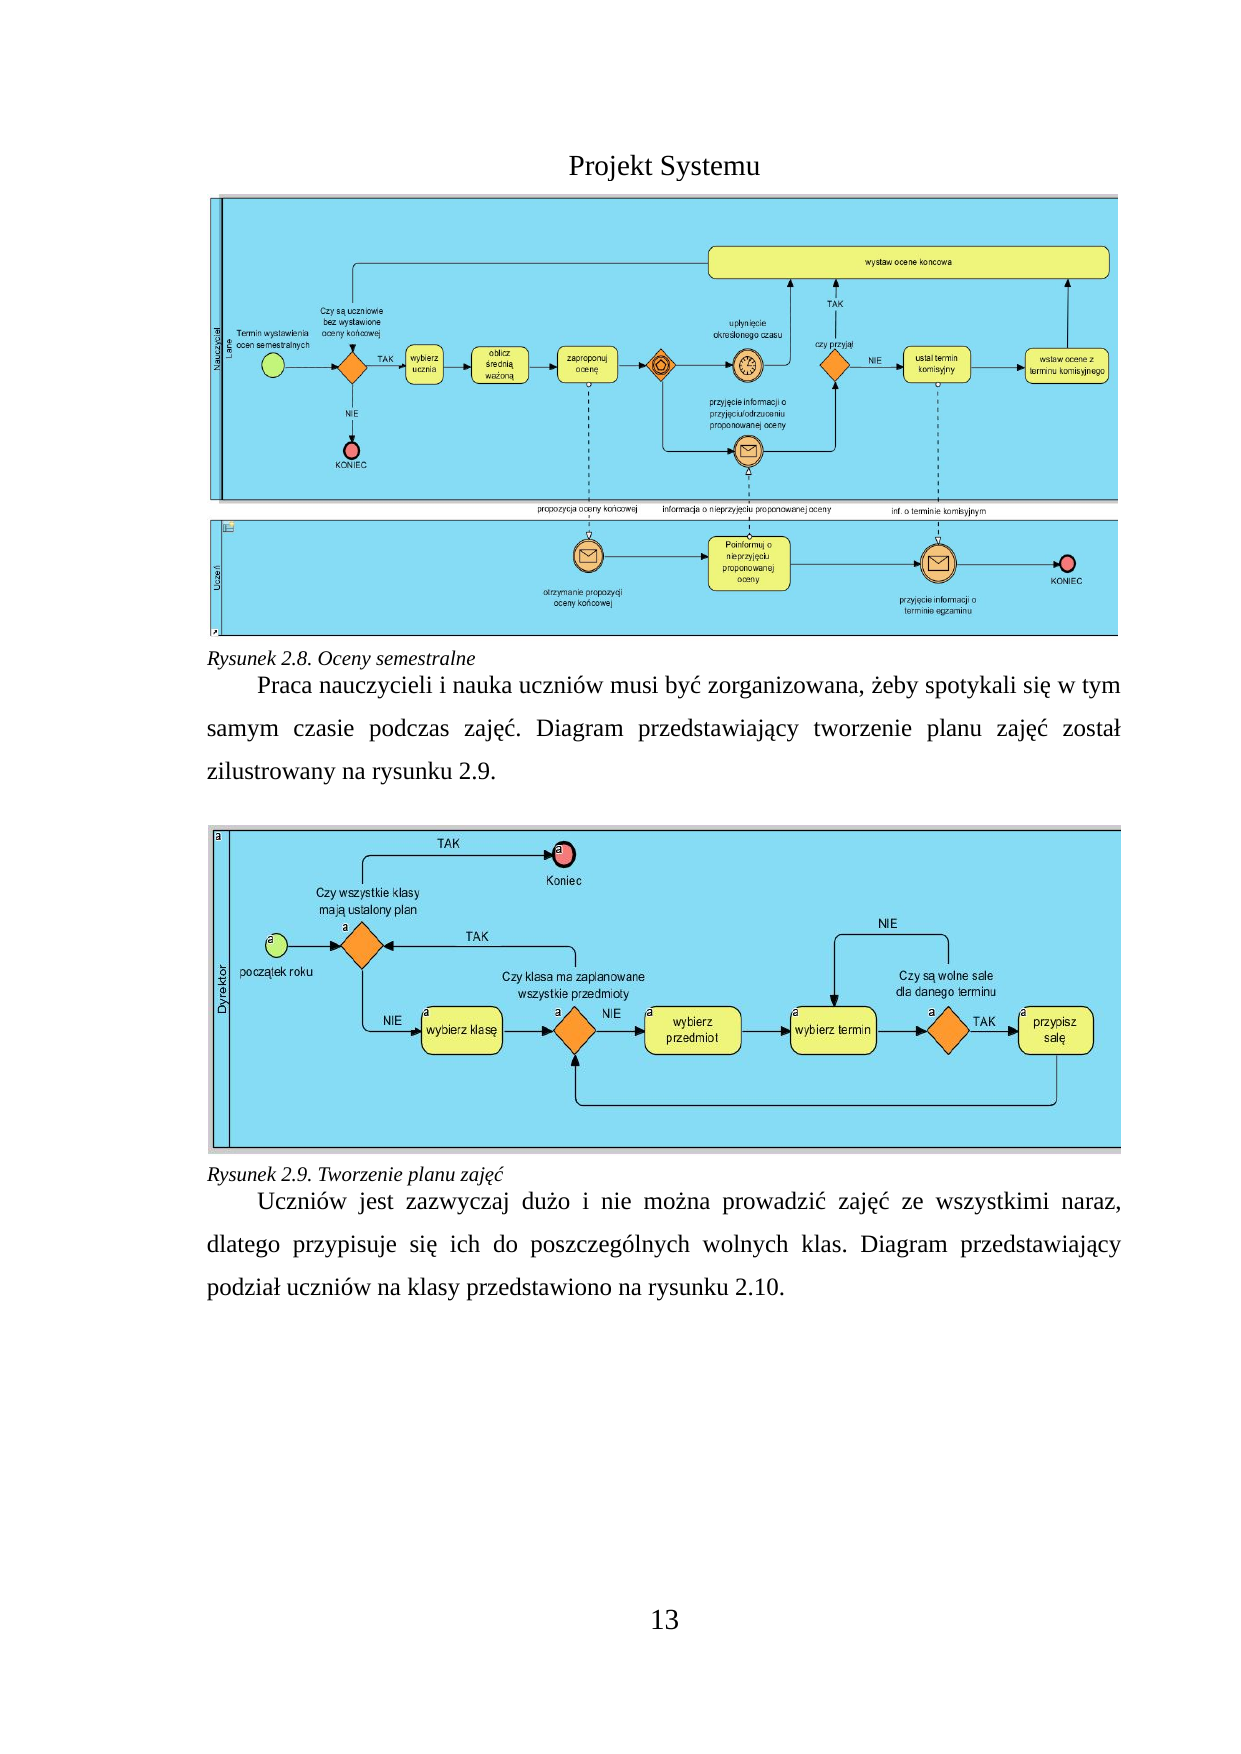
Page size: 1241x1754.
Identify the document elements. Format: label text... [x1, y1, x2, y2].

text Rysunek 2.9. Tworzenie planu zajęć [207, 824, 1122, 1186]
text Rysunek 2.8. Oceny semestralne [207, 194, 1119, 670]
picture [209, 825, 1120, 1156]
text Praca nauczycieli i nauka uczniów musi być zorganizowana, żeby spotykali się w tym samym czasie podczas zajęć. Diagram przedstawiający tworzenie planu zajęć został zilustrowany na rysunku 2.9. [207, 670, 1122, 785]
picture [209, 194, 1117, 641]
text Uczniów jest zazwyczaj dużo i nie można prowadzić zajęć ze wszystkimi naraz, dlatego przypisuje się ich do poszczególnych wolnych klas. Diagram przedstawiający podział uczniów na klasy przedstawiono na rysunku 2.10. [207, 1186, 1122, 1301]
